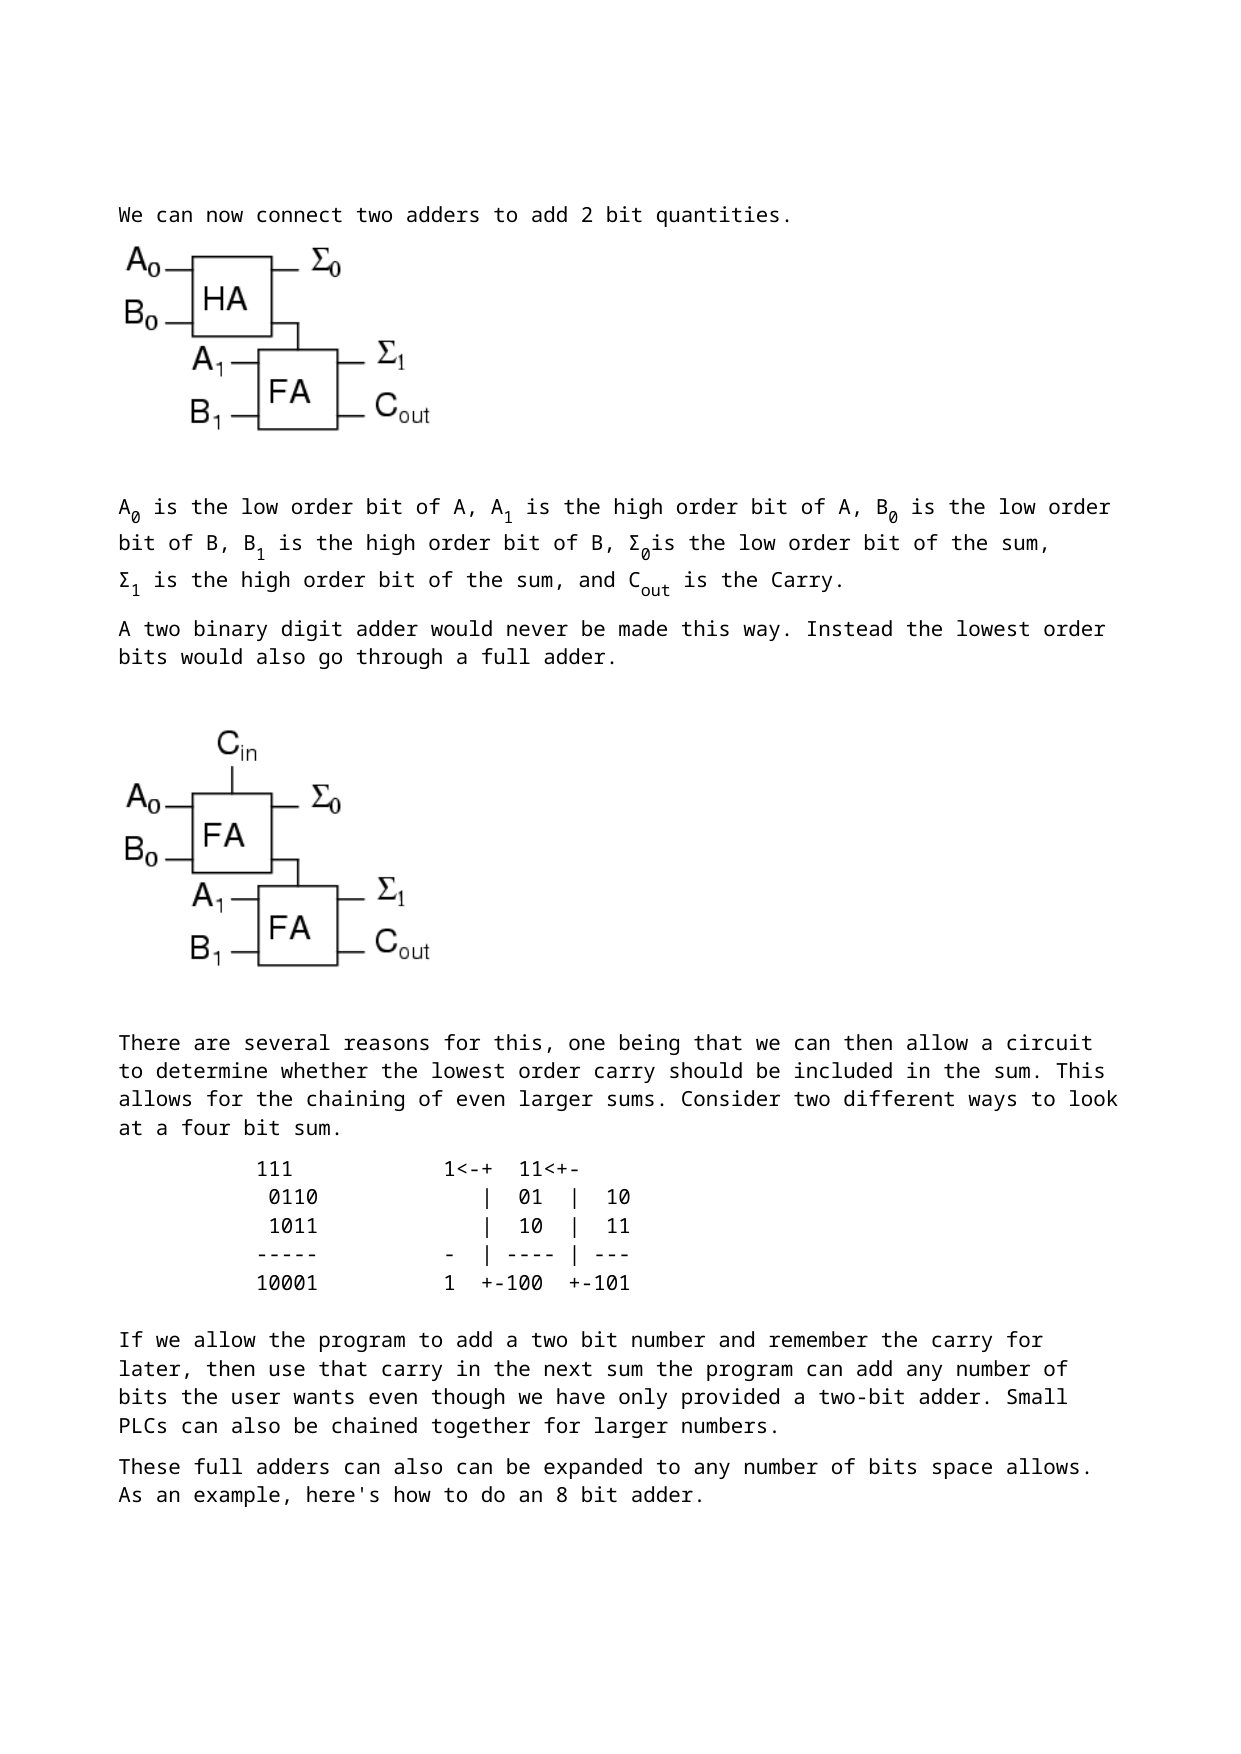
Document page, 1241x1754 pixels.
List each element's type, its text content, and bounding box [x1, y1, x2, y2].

text 0110 | 01 | 10 [118, 1182, 1122, 1211]
text A two binary digit adder would never be made this way. Instead the lowest order bits would also go through a full adder. [118, 614, 1122, 671]
text A0 is the low order bit of A, A1 is the high order bit of A, B0 is the low order bit of B, B1 is the high order bit of B, Σ0is the low order bit of the sum, Σ1 is the high order bit of the sum, and Cout is the Carry. [118, 492, 1122, 601]
text These full adders can also can be expanded to any number of bits space allows. As an example, here's how to do an 8 bit adder. [118, 1452, 1122, 1509]
picture [118, 241, 438, 439]
text There are several reasons for this, one being that we can then allow a circuit to determine whether the lowest order carry should be included in the sum. This allows for the chaining of even larger sums. Consider two different ways to look at a four bit sum. [118, 1028, 1122, 1141]
text We can now connect two adders to add 2 bit quantities. [118, 200, 1122, 228]
text If we allow the program to add a two bit number and remember the carry for later, then use that carry in the next sum the program can add any number of bits the user wants even though we have only provided a two-bit adder. Small PLCs can also be chained together for larger numbers. [118, 1326, 1122, 1439]
text 111 1<-+ 11<+- [118, 1154, 1122, 1182]
text 10001 1 +-100 +-101 [118, 1268, 1122, 1296]
text 1011 | 10 | 11 [118, 1211, 1122, 1239]
picture [118, 724, 438, 975]
text ----- - | ---- | --- [118, 1239, 1122, 1268]
